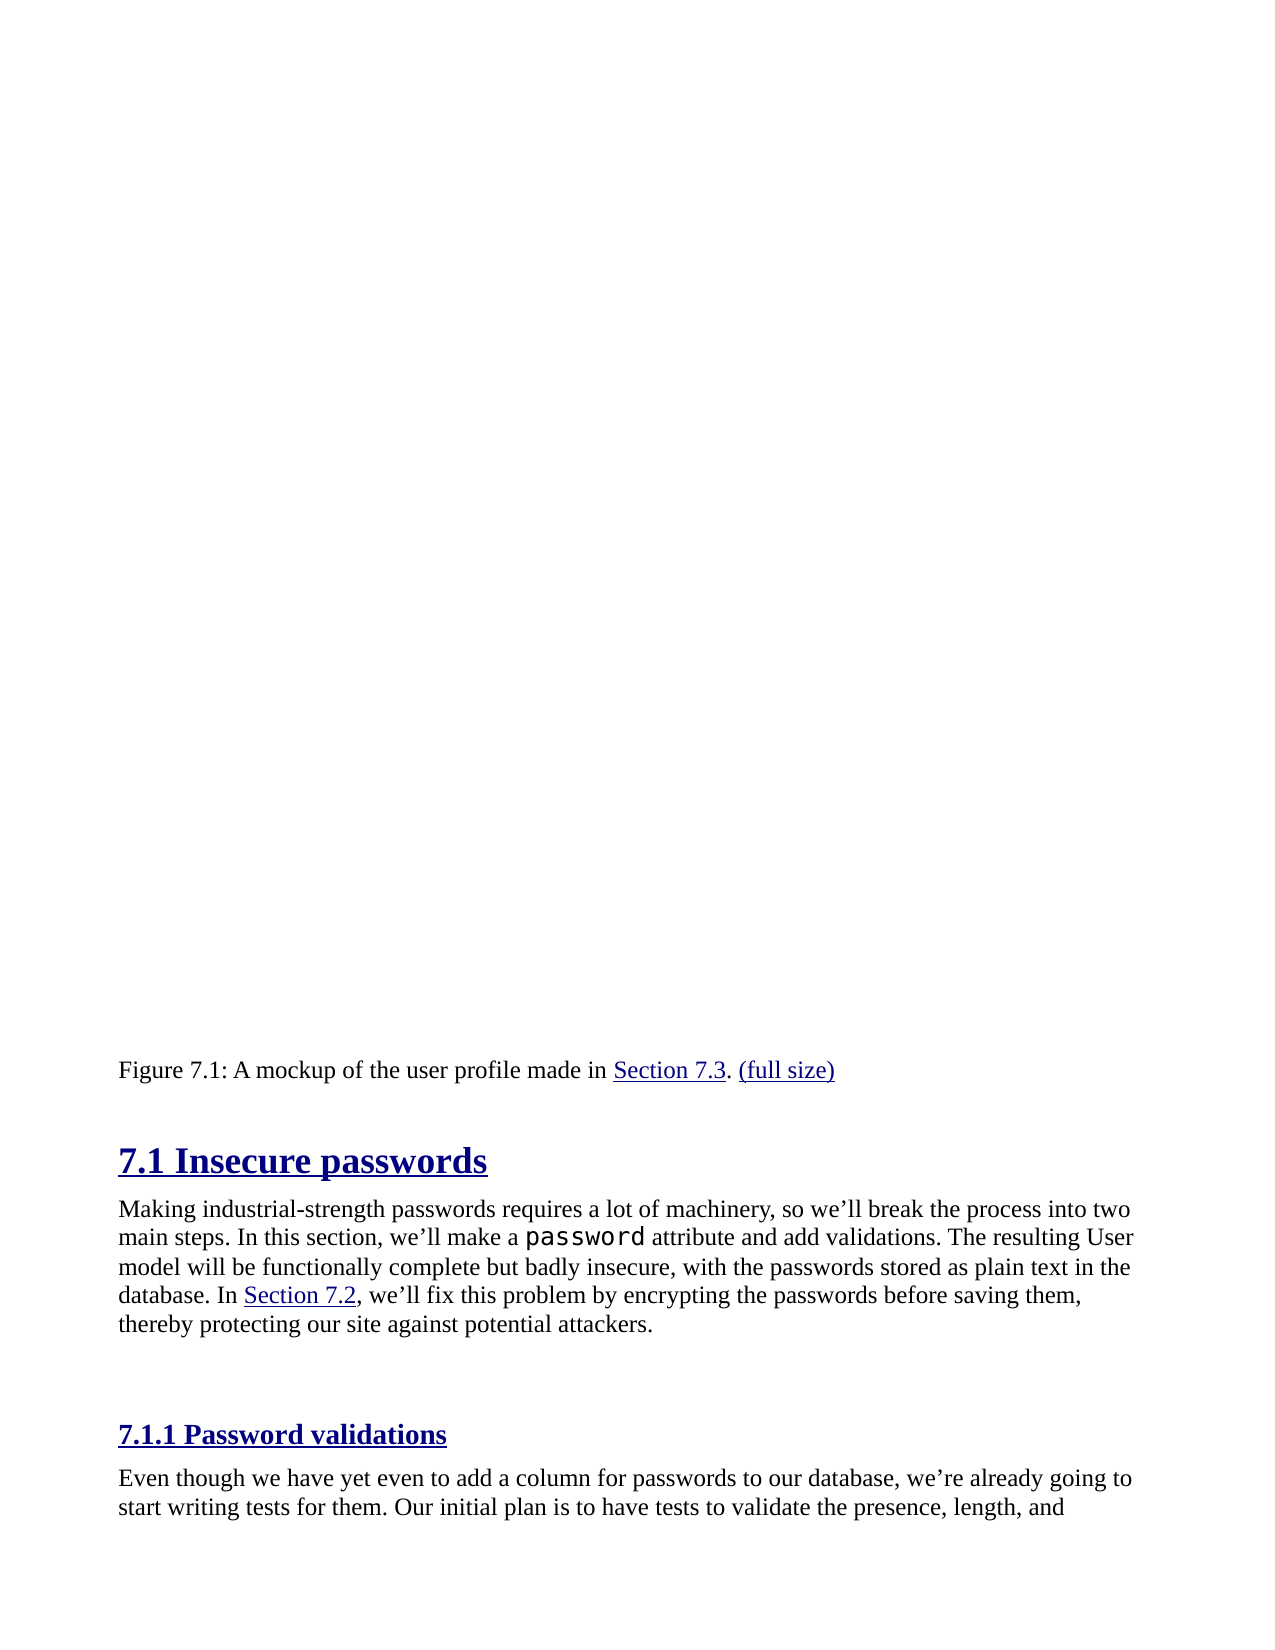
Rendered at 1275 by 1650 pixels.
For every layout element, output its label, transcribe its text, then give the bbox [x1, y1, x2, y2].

text Figure 7.1: A mockup of the user profile made in Section 7.3. (full size) [118, 1056, 1157, 1084]
text Making industrial-strength passwords requires a lot of machinery, so we’ll break the process into two main steps. In this section, we’ll make a password attribute and add validations. The resulting User model will be functionally complete but badly insecure, with the passwords stored as plain text in the database. In Section 7.2, we’ll fix this problem by encrypting the passwords before saving them, thereby protecting our site against potential attackers. [118, 1194, 1157, 1338]
subtitle 7.1.1 Password validations [118, 1417, 1157, 1450]
text Even though we have yet even to add a column for passwords to our database, we’re already going to start writing tests for them. Our initial plan is to have tests to validate the presence, length, and [118, 1463, 1157, 1520]
subtitle 7.1 Insecure passwords [118, 1138, 1157, 1181]
